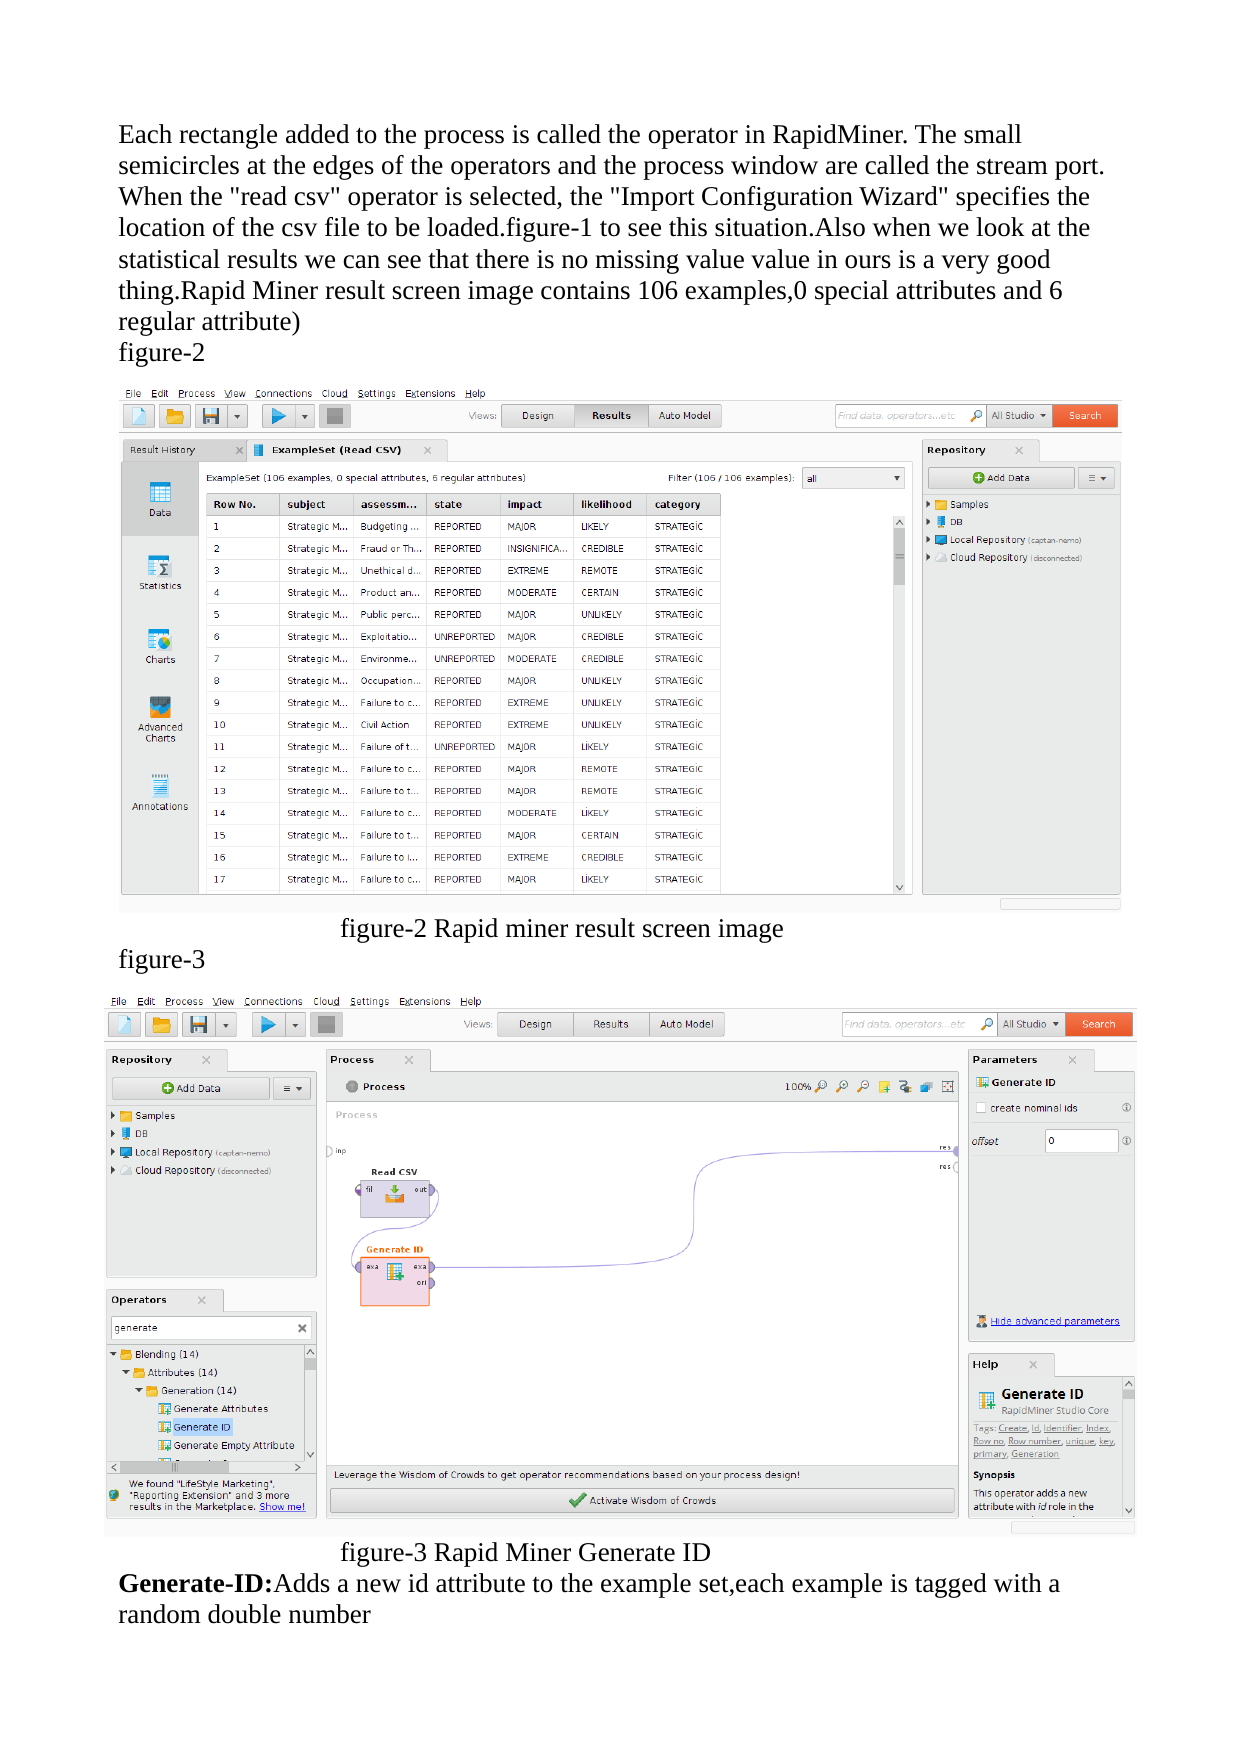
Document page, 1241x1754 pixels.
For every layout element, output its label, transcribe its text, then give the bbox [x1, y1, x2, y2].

text figure-3 [118, 944, 1122, 974]
text figure-2 Rapid miner result screen image [118, 913, 1122, 944]
text figure-3 Rapid Miner Generate ID [118, 1537, 1122, 1567]
text When the "read csv" operator is selected, the "Import Configuration Wizard" specifies the location of the csv file to be loaded.figure-1 to see this situation.Also when we look at the statistical results we can see that there is no missing value value in ours is a very good thing.Rapid Miner result screen image contains 106 examples,0 special attributes and 6 regular attribute) [118, 180, 1122, 336]
picture [103, 974, 1138, 1537]
text Each rectangle added to the process is called the operator in RapidMiner. The small semicircles at the edges of the operators and the process window are called the stream port. [118, 118, 1122, 180]
picture [118, 367, 1123, 913]
text Generate-ID:Adds a new id attribute to the example set,each example is tagged with a random double number [118, 1567, 1122, 1630]
text figure-2 [118, 336, 1122, 367]
